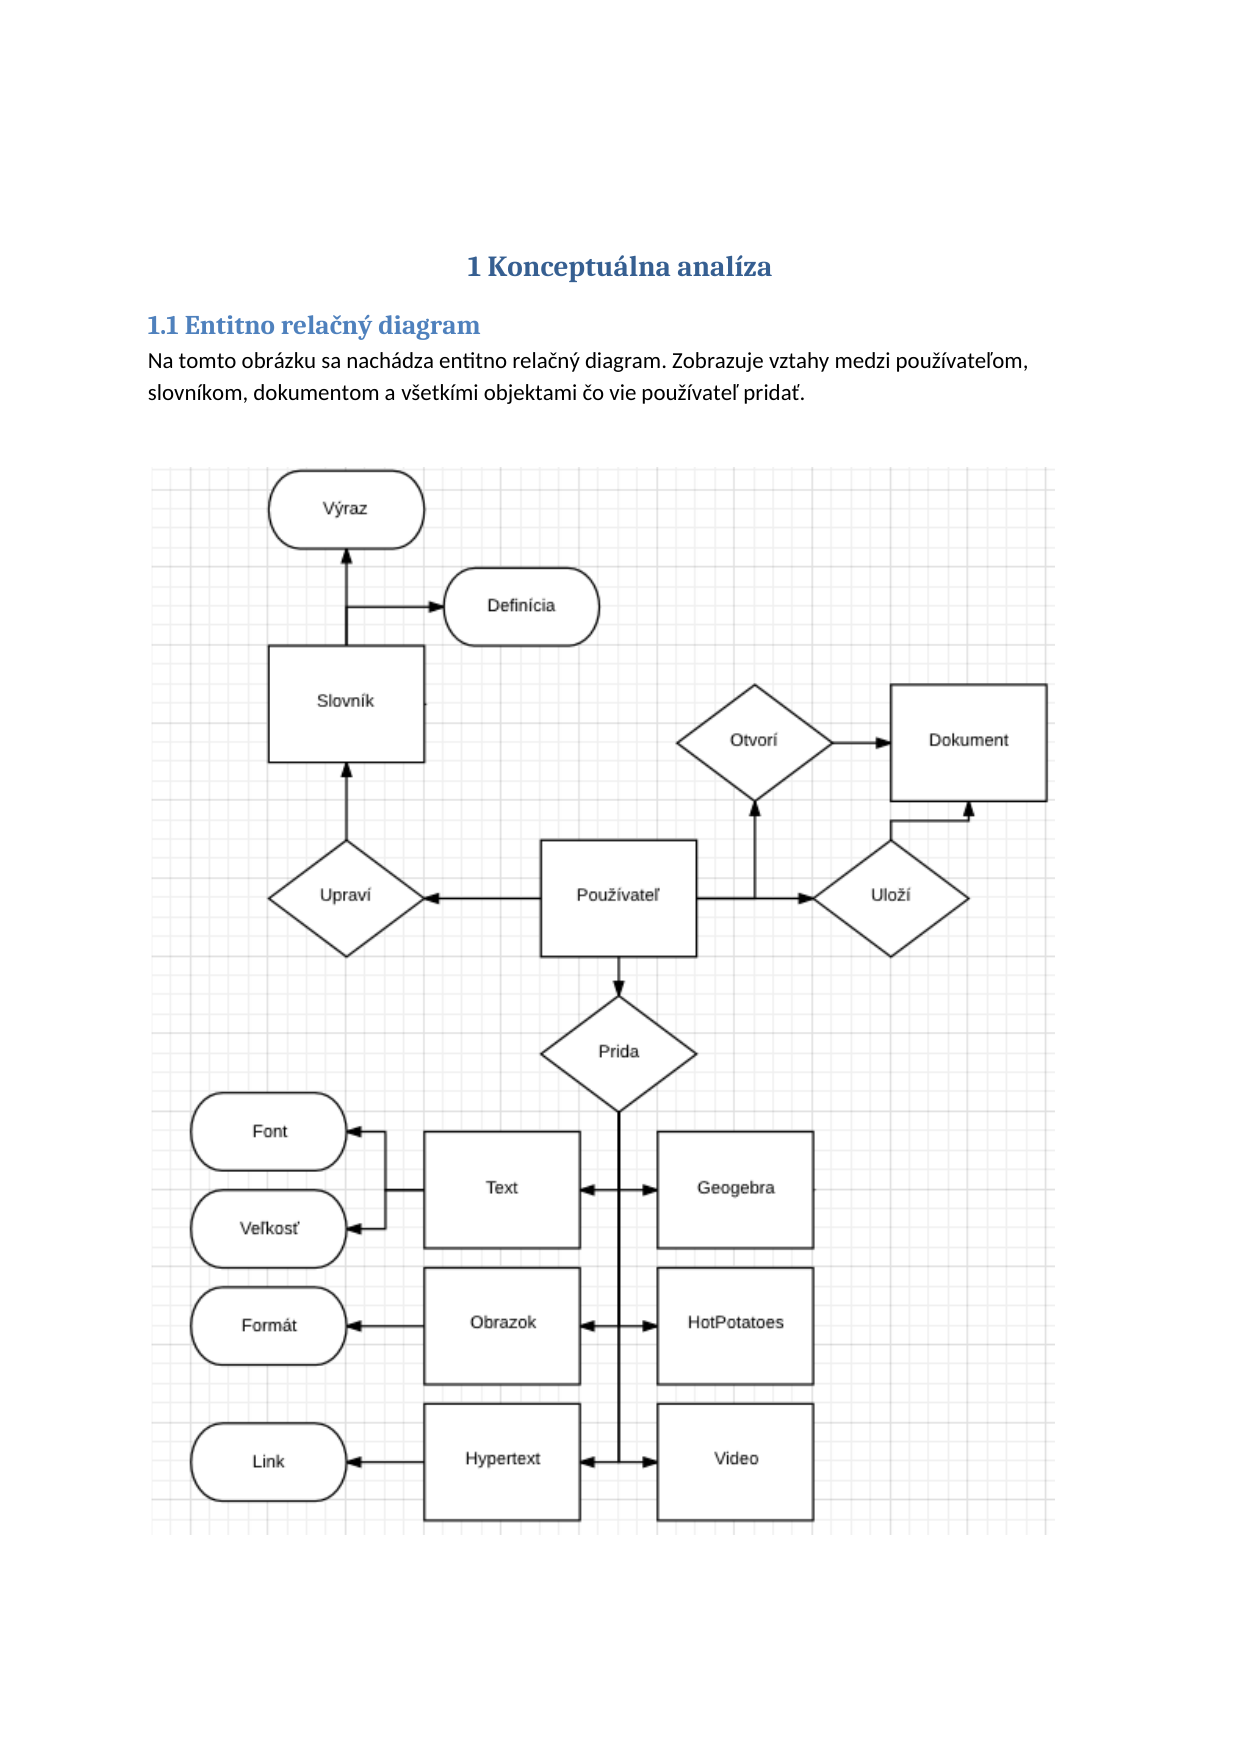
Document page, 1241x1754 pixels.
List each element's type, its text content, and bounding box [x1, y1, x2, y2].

text Na tomto obrázku sa nachádza entitno relačný diagram. Zobrazuje vztahy medzi používateľom, slovníkom, dokumentom a všetkími objektami čo vie používateľ pridať. [148, 346, 1093, 406]
subtitle 1 Konceptuálna analíza [148, 251, 1093, 284]
subtitle 1.1 Entitno relačný diagram [148, 310, 1093, 341]
